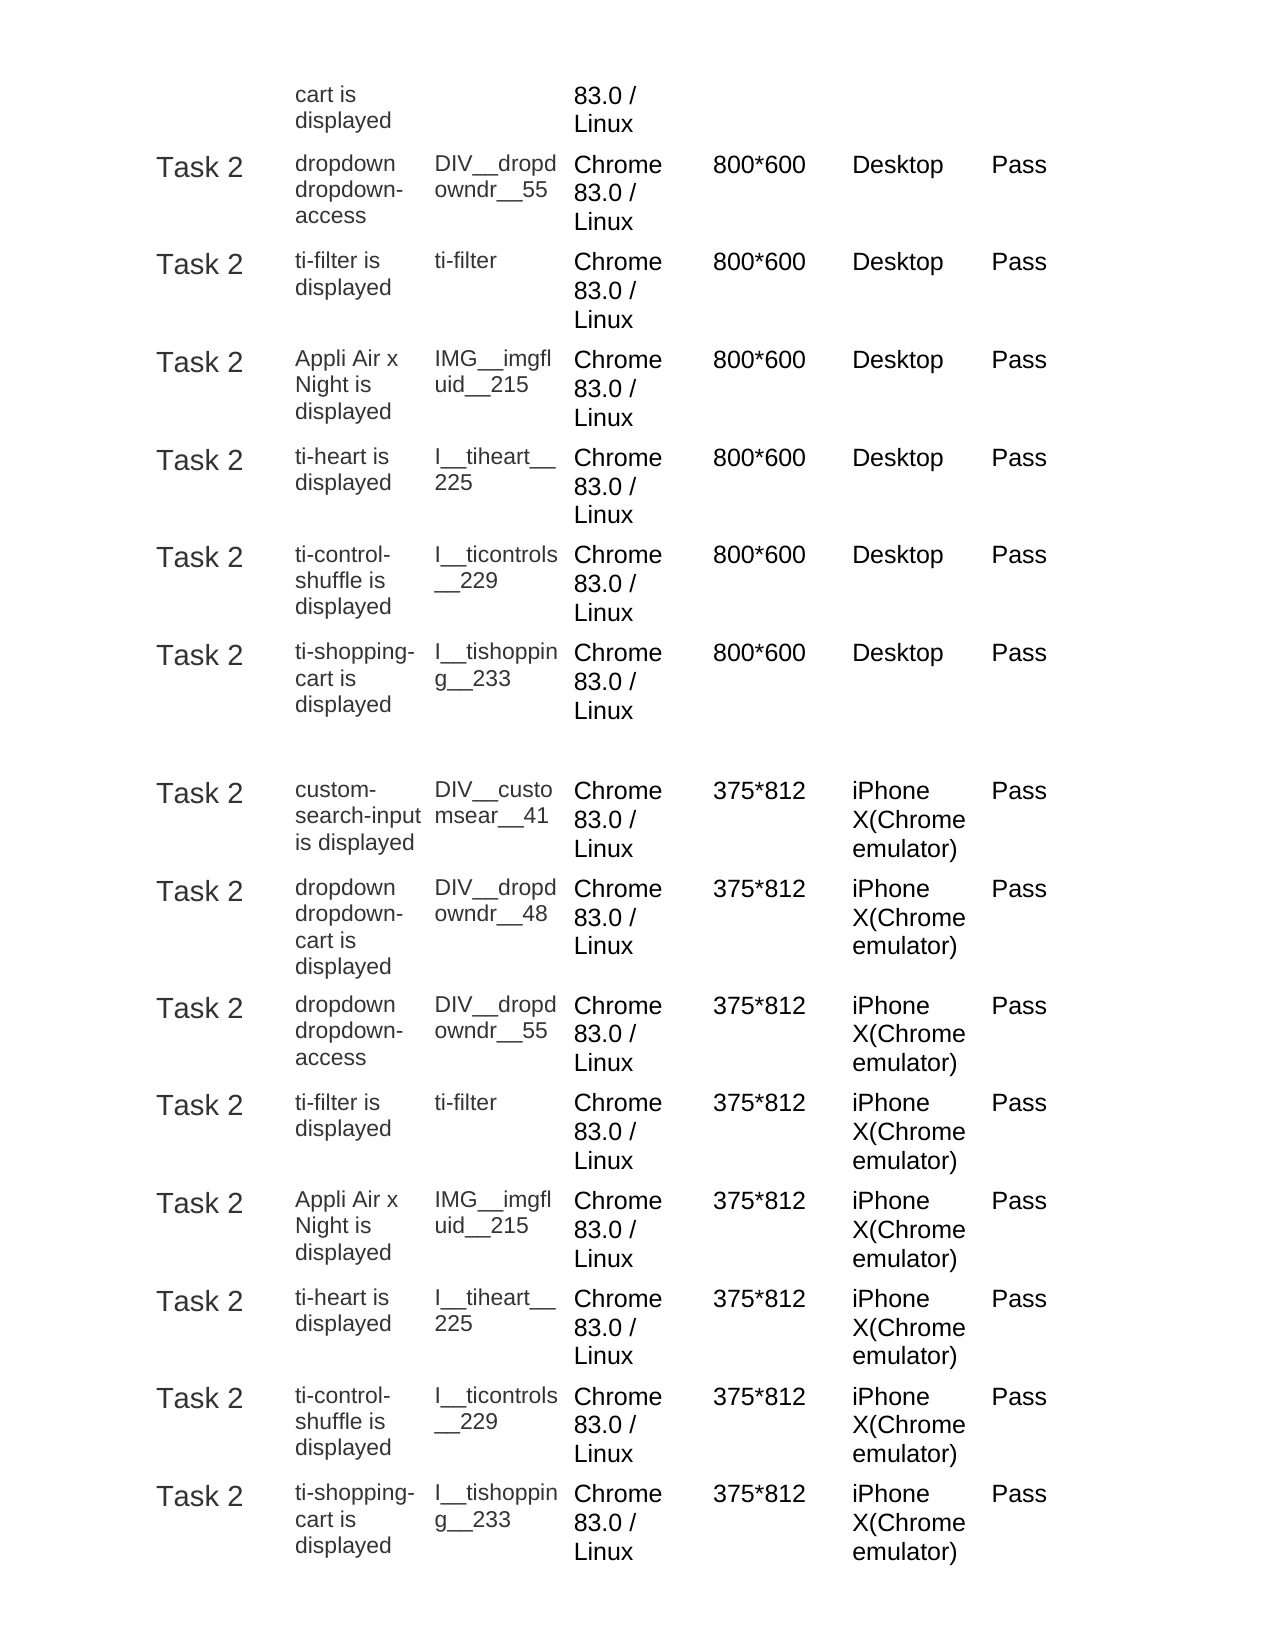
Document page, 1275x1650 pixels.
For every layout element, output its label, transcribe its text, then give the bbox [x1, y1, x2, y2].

table_cell Chrome 83.0 / Linux [568, 1278, 707, 1376]
table_cell iPhone X(Chrome emulator) [846, 985, 986, 1083]
table_cell [986, 730, 1125, 770]
table_cell 800*600 [707, 242, 846, 339]
table_cell Chrome 83.0 / Linux [568, 1376, 707, 1473]
table_cell [150, 75, 289, 144]
table_cell Task 2 [150, 1180, 289, 1278]
table_cell iPhone X(Chrome emulator) [846, 1083, 986, 1180]
table_cell DIV__dropdowndr__55 [429, 144, 568, 242]
table_cell Desktop [846, 535, 986, 632]
table_cell Task 2 [150, 339, 289, 437]
table_cell Pass [986, 437, 1125, 535]
table_cell 375*812 [707, 1474, 846, 1571]
table_cell Chrome 83.0 / Linux [568, 144, 707, 242]
table_cell iPhone X(Chrome emulator) [846, 868, 986, 985]
table_cell iPhone X(Chrome emulator) [846, 1376, 986, 1473]
table_cell dropdown dropdown-access [289, 985, 428, 1083]
table_cell Desktop [846, 339, 986, 437]
table_cell custom-search-input is displayed [289, 770, 428, 868]
table_cell [846, 730, 986, 770]
table_cell Pass [986, 535, 1125, 632]
table_cell Chrome 83.0 / Linux [568, 1083, 707, 1180]
table_cell [429, 75, 568, 144]
table_cell iPhone X(Chrome emulator) [846, 1474, 986, 1571]
table_cell Chrome 83.0 / Linux [568, 868, 707, 985]
table_cell ti-filter [429, 1083, 568, 1180]
table_cell Desktop [846, 633, 986, 730]
table_cell Task 2 [150, 633, 289, 730]
table_cell Chrome 83.0 / Linux [568, 535, 707, 632]
table_cell Appli Air x Night is displayed [289, 1180, 428, 1278]
table_cell [707, 730, 846, 770]
table_cell DIV__customsear__41 [429, 770, 568, 868]
table_cell ti-shopping-cart is displayed [289, 1474, 428, 1571]
table_cell [429, 730, 568, 770]
table_cell dropdown dropdown-cart is displayed [289, 868, 428, 985]
table_cell ti-filter is displayed [289, 242, 428, 339]
table_cell Pass [986, 1083, 1125, 1180]
table_cell Pass [986, 339, 1125, 437]
table_cell Pass [986, 1376, 1125, 1473]
table_cell Pass [986, 1180, 1125, 1278]
table_cell [568, 730, 707, 770]
table_cell iPhone X(Chrome emulator) [846, 1180, 986, 1278]
table_cell 800*600 [707, 144, 846, 242]
table_cell Task 2 [150, 437, 289, 535]
table_cell ti-filter is displayed [289, 1083, 428, 1180]
table_cell Task 2 [150, 1278, 289, 1376]
table_cell Chrome 83.0 / Linux [568, 437, 707, 535]
table_cell I__tiheart__225 [429, 437, 568, 535]
table_cell 375*812 [707, 1180, 846, 1278]
table_cell 800*600 [707, 633, 846, 730]
table_cell Task 2 [150, 242, 289, 339]
table_cell Desktop [846, 144, 986, 242]
table_cell Chrome 83.0 / Linux [568, 1180, 707, 1278]
table_cell Task 2 [150, 1376, 289, 1473]
table_cell ti-shopping-cart is displayed [289, 633, 428, 730]
table_cell Task 2 [150, 985, 289, 1083]
table_cell Task 2 [150, 770, 289, 868]
table_cell Pass [986, 985, 1125, 1083]
table_cell Desktop [846, 242, 986, 339]
table_cell 375*812 [707, 985, 846, 1083]
table_cell [150, 730, 289, 770]
table_cell [707, 75, 846, 144]
table_cell 375*812 [707, 1376, 846, 1473]
table_cell ti-filter [429, 242, 568, 339]
table_cell iPhone X(Chrome emulator) [846, 770, 986, 868]
table_cell [289, 730, 428, 770]
table_cell DIV__dropdowndr__55 [429, 985, 568, 1083]
table_cell Chrome 83.0 / Linux [568, 1474, 707, 1571]
table_cell Chrome 83.0 / Linux [568, 985, 707, 1083]
table_cell I__tishopping__233 [429, 1474, 568, 1571]
table_cell I__ticontrols__229 [429, 1376, 568, 1473]
table_cell IMG__imgfluid__215 [429, 1180, 568, 1278]
table_cell 375*812 [707, 868, 846, 985]
table_cell Chrome 83.0 / Linux [568, 770, 707, 868]
table_cell Desktop [846, 437, 986, 535]
table_cell Pass [986, 770, 1125, 868]
table_cell DIV__dropdowndr__48 [429, 868, 568, 985]
table_cell 800*600 [707, 535, 846, 632]
table_cell ti-heart is displayed [289, 1278, 428, 1376]
table_cell Pass [986, 1278, 1125, 1376]
table_cell Chrome 83.0 / Linux [568, 339, 707, 437]
table_cell I__tishopping__233 [429, 633, 568, 730]
table_cell [846, 75, 986, 144]
table_cell dropdown dropdown-access [289, 144, 428, 242]
table_cell Pass [986, 144, 1125, 242]
table_cell 375*812 [707, 1278, 846, 1376]
table_cell Task 2 [150, 535, 289, 632]
table_cell 375*812 [707, 1083, 846, 1180]
table_cell Pass [986, 868, 1125, 985]
table_cell Task 2 [150, 1474, 289, 1571]
table_cell Task 2 [150, 1083, 289, 1180]
table_cell ti-control-shuffle is displayed [289, 1376, 428, 1473]
table_cell [986, 75, 1125, 144]
table_cell Pass [986, 242, 1125, 339]
table_cell Appli Air x Night is displayed [289, 339, 428, 437]
table_cell 83.0 / Linux [568, 75, 707, 144]
table_cell IMG__imgfluid__215 [429, 339, 568, 437]
table_cell Pass [986, 633, 1125, 730]
table_cell Task 2 [150, 144, 289, 242]
table_cell iPhone X(Chrome emulator) [846, 1278, 986, 1376]
table_cell Pass [986, 1474, 1125, 1571]
table_cell ti-control-shuffle is displayed [289, 535, 428, 632]
table_cell 800*600 [707, 339, 846, 437]
table_cell 375*812 [707, 770, 846, 868]
table_cell ti-heart is displayed [289, 437, 428, 535]
table_cell 800*600 [707, 437, 846, 535]
table_cell cart is displayed [289, 75, 428, 144]
table_cell Chrome 83.0 / Linux [568, 242, 707, 339]
table_cell I__ticontrols__229 [429, 535, 568, 632]
table_cell Task 2 [150, 868, 289, 985]
table_cell I__tiheart__225 [429, 1278, 568, 1376]
table_cell Chrome 83.0 / Linux [568, 633, 707, 730]
